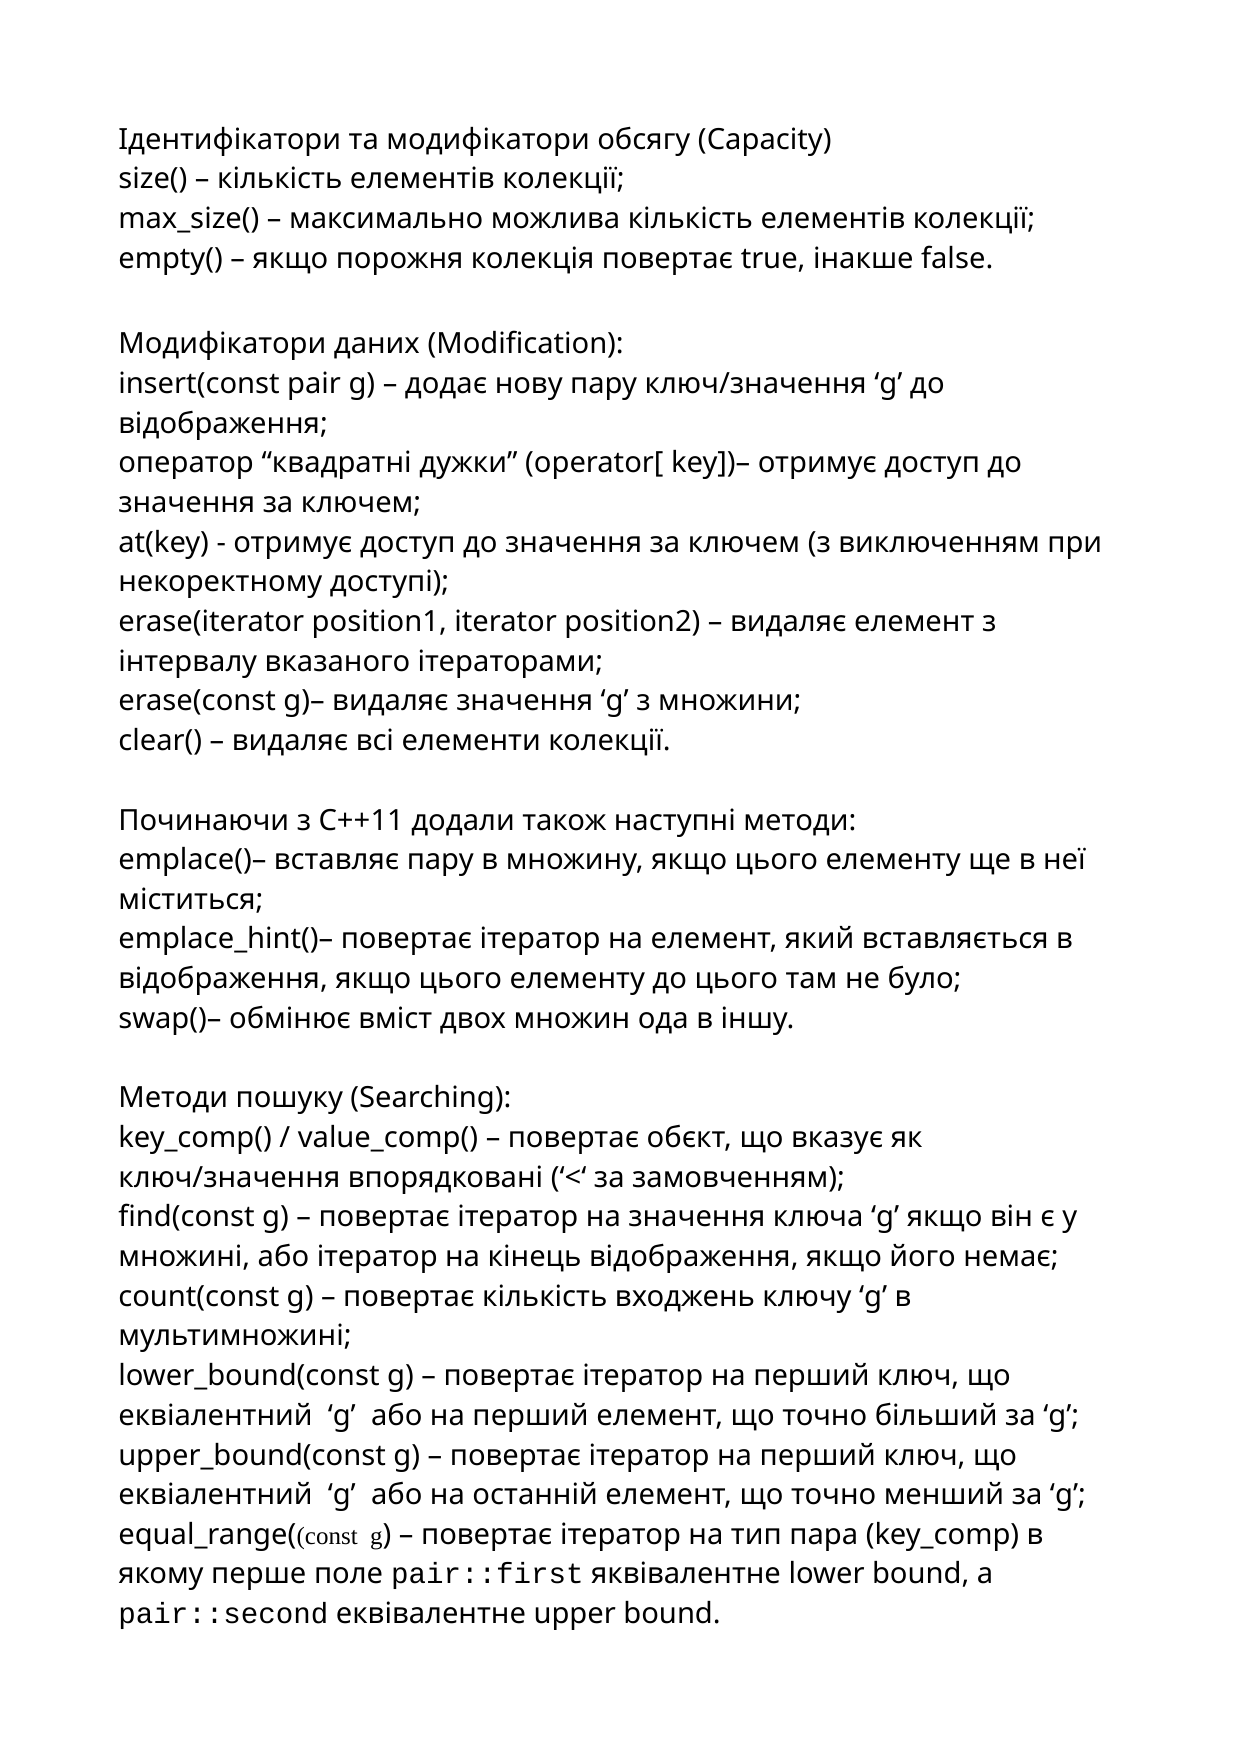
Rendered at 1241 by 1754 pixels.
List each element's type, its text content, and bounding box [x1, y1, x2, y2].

text Ідентифікатори та модифікатори обсягу (Capacity) [118, 118, 1122, 158]
text erase(iterator position1, iterator position2) – видаляє елемент з інтервалу вказаного ітераторами; [118, 600, 1122, 680]
text Починаючи з C++11 додали також наступні методи: [118, 799, 1122, 838]
text Модифікатори даних (Modification): [118, 322, 1122, 362]
text max_size() – максимально можлива кількість елементів колекції; [118, 197, 1122, 237]
text emplace_hint()– повертає ітератор на елемент, який вставляється в відображення, якщо цього елементу до цього там не було; [118, 918, 1122, 997]
text upper_bound(const g) – повертає ітератор на перший ключ, що еквіалентний ‘g’ або на останній елемент, що точно менший за ‘g’; [118, 1434, 1122, 1513]
text swap()– обмінює вміст двох множин ода в іншу. [118, 997, 1122, 1037]
text count(const g) – повертає кількість входжень ключу ‘g’ в мультимножині; [118, 1275, 1122, 1354]
text erase(const g)– видаляє значення ‘g’ з множини; [118, 680, 1122, 719]
text insert(const pair g) – додає нову пару ключ/значення ‘g’ до відображення; [118, 362, 1122, 442]
text lower_bound(const g) – повертає ітератор на перший ключ, що еквіалентний ‘g’ або на перший елемент, що точно більший за ‘g’; [118, 1354, 1122, 1434]
text emplace()– вставляє пару в множину, якщо цього елементу ще в неї міститься; [118, 838, 1122, 918]
text size() – кількість елементів колекції; [118, 158, 1122, 197]
text key_comp() / value_comp() – повертає обєкт, що вказує як ключ/значення впорядковані (‘<‘ за замовченням); [118, 1116, 1122, 1196]
text equal_range((const g) – повертає ітератор на тип пара (key_comp) в якому перше поле pair::first яквівалентне lower bound, а pair::second еквівалентне upper bound. [118, 1513, 1122, 1633]
text Методи пошуку (Searching): [118, 1077, 1122, 1116]
text оператор “квадратні дужки” (operator[ key])– отримує доступ до значення за ключем; [118, 442, 1122, 521]
text find(const g) – повертає ітератор на значення ключа ‘g’ якщо він є у множині, або ітератор на кінець відображення, якщо його немає; [118, 1196, 1122, 1275]
text clear() – видаляє всі елементи колекції. [118, 719, 1122, 759]
text empty() – якщо порожня колекція повертає true, інакше false. [118, 237, 1122, 277]
text at(key) - отримує доступ до значення за ключем (з виключенням при некоректному доступі); [118, 521, 1122, 600]
